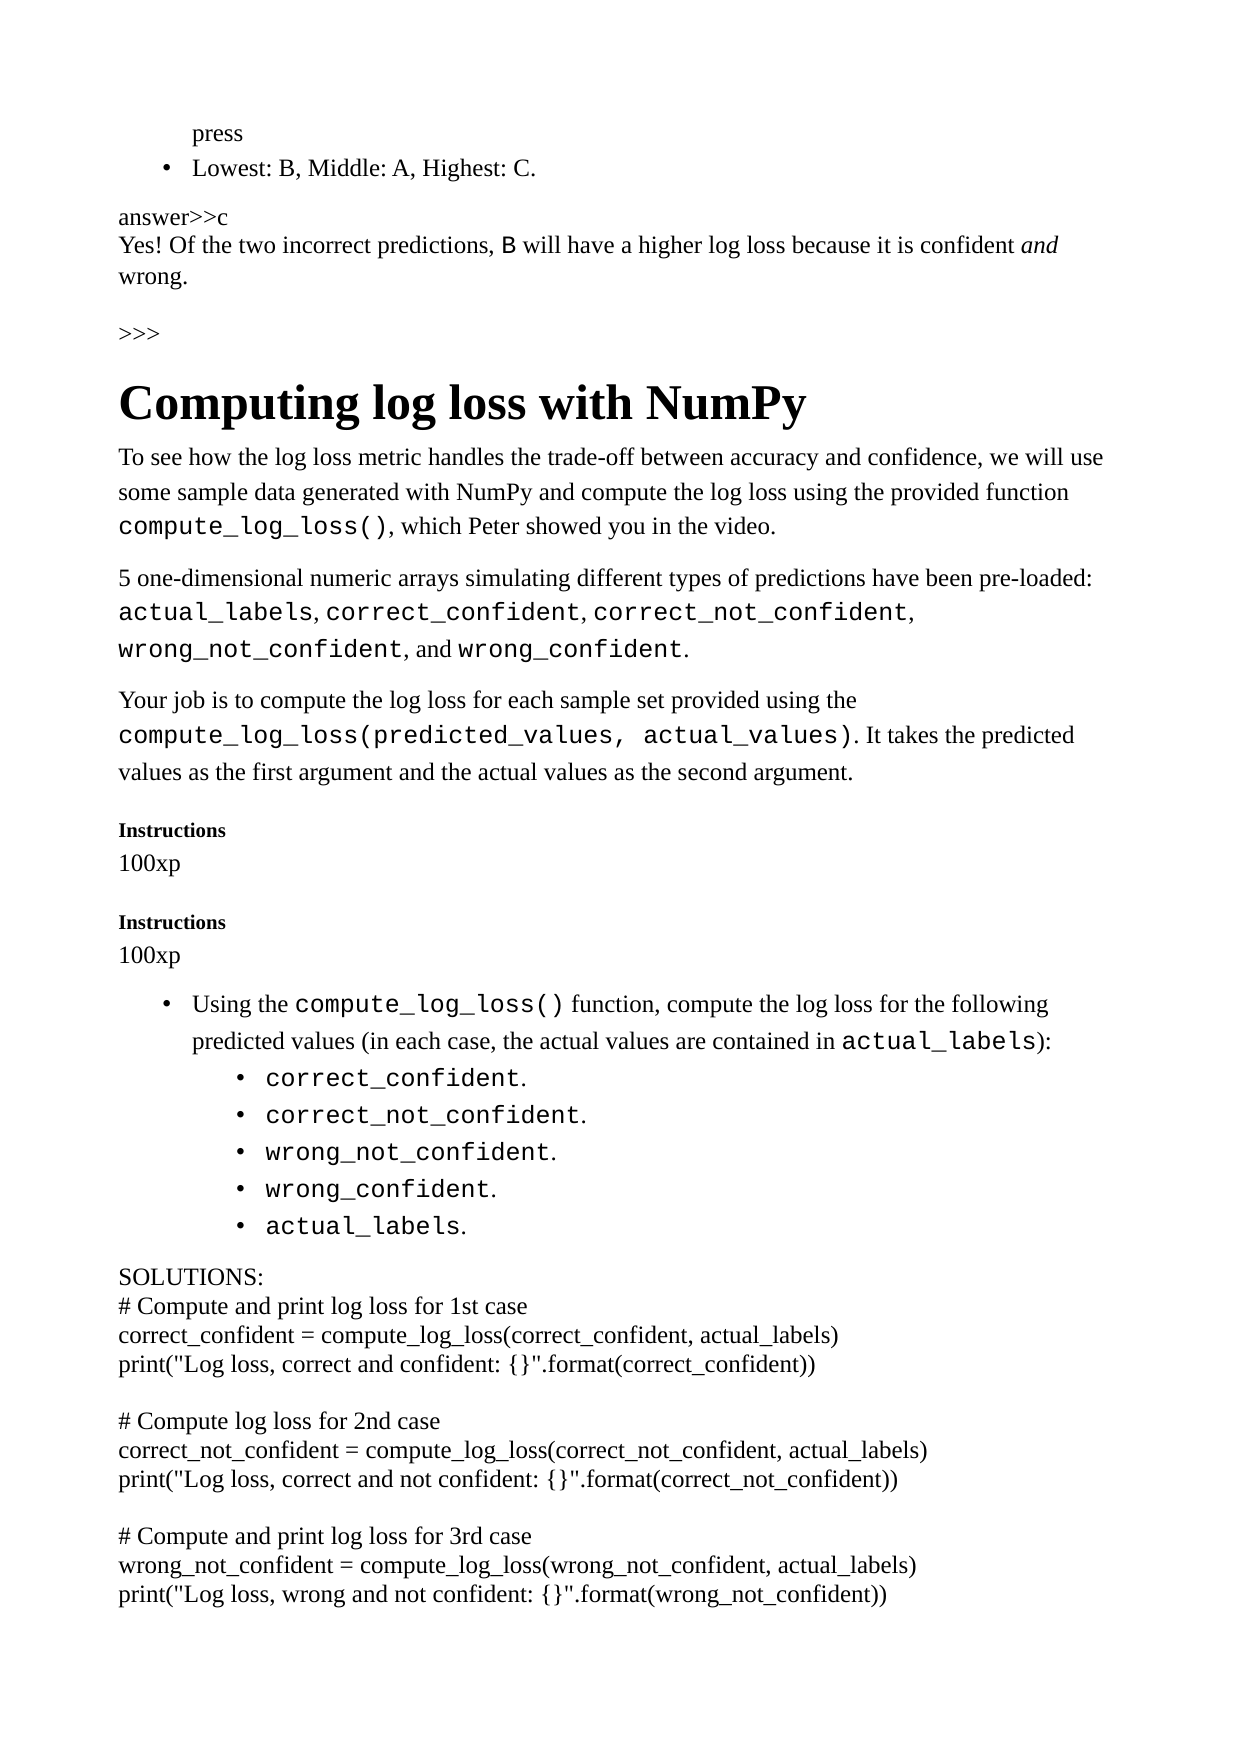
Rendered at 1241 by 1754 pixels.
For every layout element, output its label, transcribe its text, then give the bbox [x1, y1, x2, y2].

list wrong_confident. [236, 1174, 1122, 1205]
list wrong_not_confident. [236, 1137, 1122, 1168]
text 5 one-dimensional numeric arrays simulating different types of predictions have been pre-loaded: actual_labels, correct_confident, correct_not_confident, wrong_not_confident, and wrong_confident. [118, 563, 1122, 665]
list press [162, 118, 1122, 147]
text # Compute log loss for 2nd case [118, 1406, 1122, 1435]
text correct_confident = compute_log_loss(correct_confident, actual_labels) [118, 1320, 1122, 1349]
text answer>>c [118, 202, 1122, 230]
text 100xp [118, 940, 1122, 969]
text SOLUTIONS: [118, 1262, 1122, 1291]
text >>> [118, 319, 1122, 347]
list actual_labels. [236, 1211, 1122, 1242]
text print("Log loss, correct and confident: {}".format(correct_confident)) [118, 1349, 1122, 1377]
text print("Log loss, wrong and not confident: {}".format(wrong_not_confident)) [118, 1579, 1122, 1607]
text wrong_not_confident = compute_log_loss(wrong_not_confident, actual_labels) [118, 1550, 1122, 1579]
text print("Log loss, correct and not confident: {}".format(correct_not_confident)) [118, 1464, 1122, 1492]
text To see how the log loss metric handles the trade-off between accuracy and confidence, we will use some sample data generated with NumPy and compute the log loss using the provided function compute_log_loss(), which Peter showed you in the video. [118, 442, 1122, 542]
list Lowest: B, Middle: A, Highest: C. [162, 153, 1122, 181]
list correct_not_confident. [236, 1100, 1122, 1131]
text Yes! Of the two incorrect predictions, B will have a higher log loss because it is confident and wrong. [118, 230, 1122, 290]
text # Compute and print log loss for 1st case [118, 1291, 1122, 1320]
list Using the compute_log_loss() function, compute the log loss for the following predicted values (in each case, the actual values are contained in actual_labels): [162, 989, 1122, 1057]
subtitle Computing log loss with NumPy [118, 372, 1122, 430]
subtitle Instructions [118, 910, 1122, 934]
text # Compute and print log loss for 3rd case [118, 1521, 1122, 1550]
list correct_confident. [236, 1063, 1122, 1094]
text correct_not_confident = compute_log_loss(correct_not_confident, actual_labels) [118, 1435, 1122, 1464]
text Your job is to compute the log loss for each sample set provided using the compute_log_loss(predicted_values, actual_values). It takes the predicted values as the first argument and the actual values as the second argument. [118, 686, 1122, 785]
text 100xp [118, 848, 1122, 877]
subtitle Instructions [118, 818, 1122, 842]
